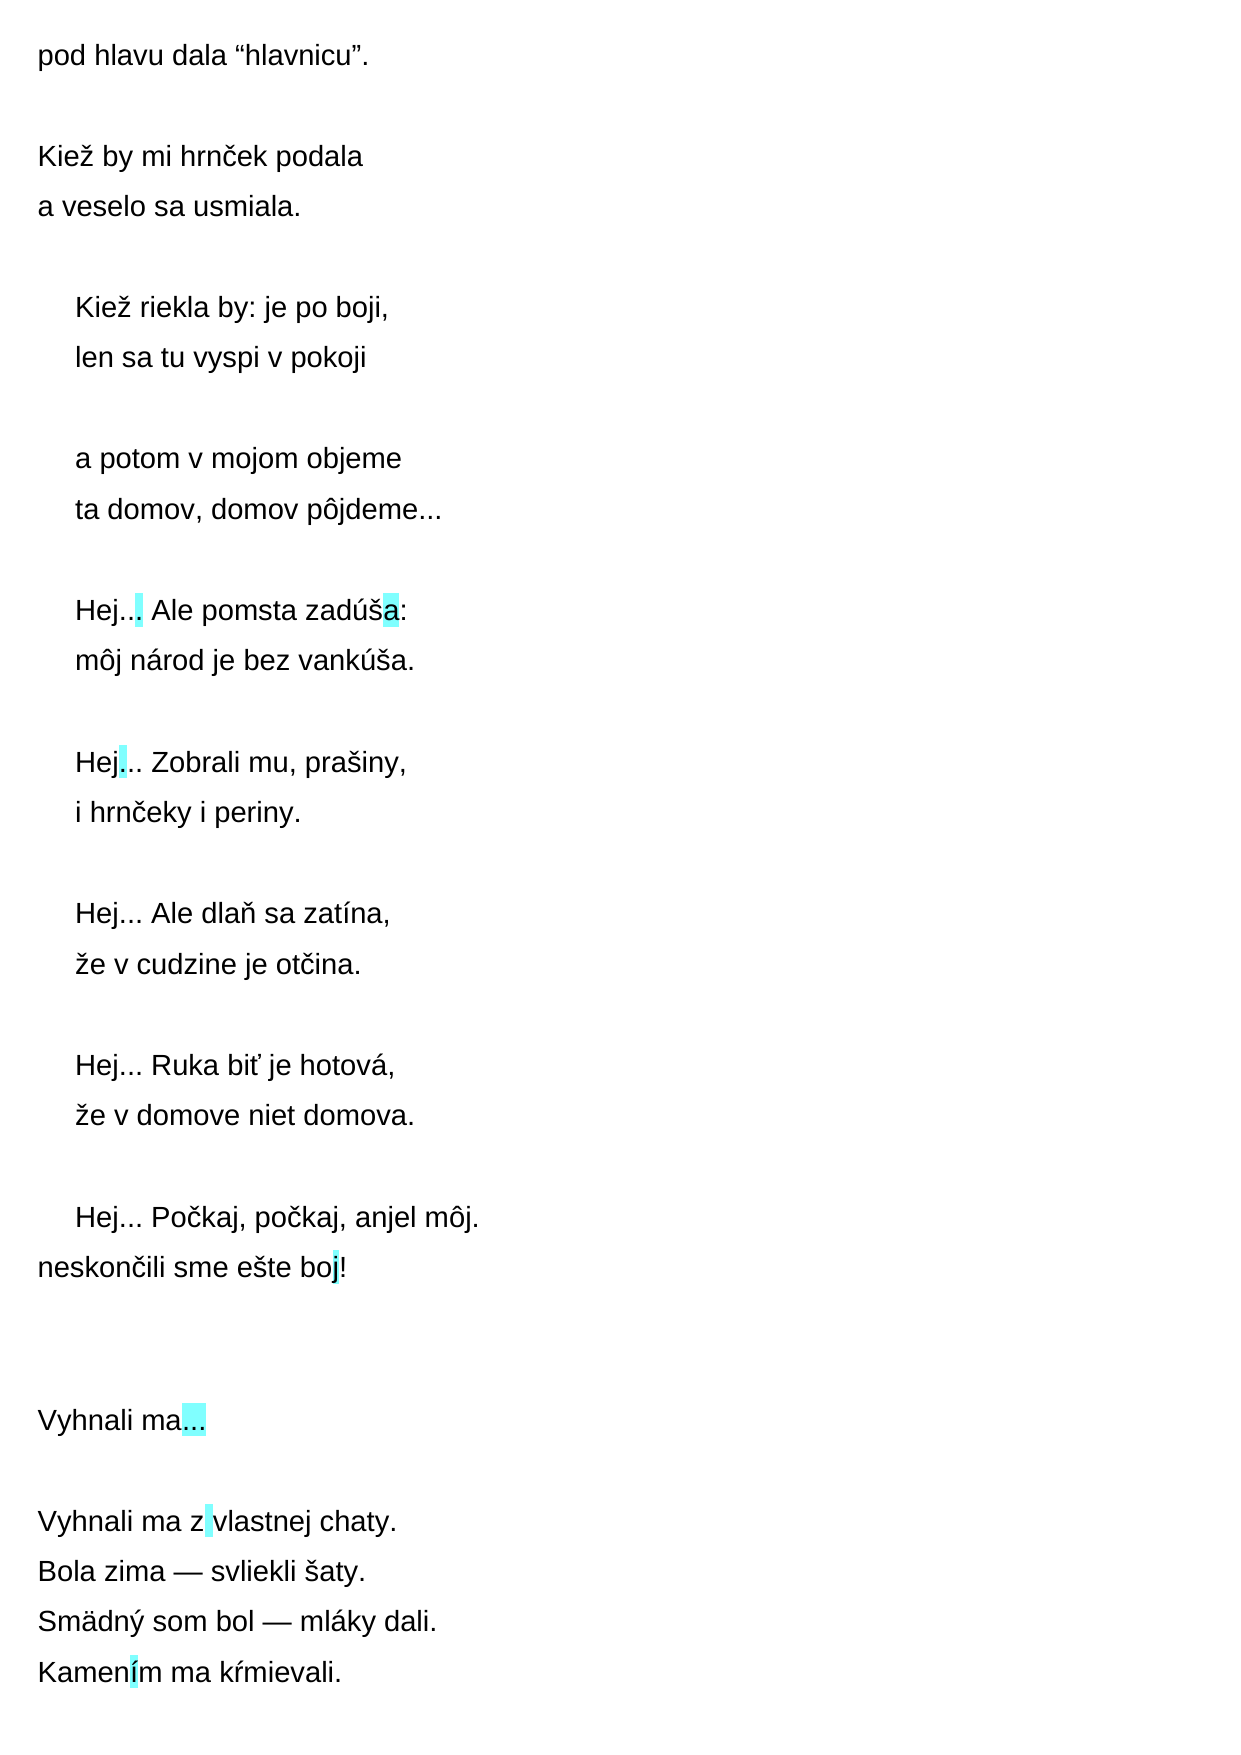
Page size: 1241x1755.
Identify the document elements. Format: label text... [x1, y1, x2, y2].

text len sa tu vyspi v pokoji [37, 340, 1136, 374]
text i hrnčeky i periny. [37, 795, 1136, 829]
text že v cudzine je otčina. [37, 947, 1136, 980]
text Kiež by mi hrnček podala [37, 139, 1136, 172]
text ta domov, domov pôjdeme... [37, 492, 1136, 525]
text Vyhnali ma z vlastnej chaty. [37, 1504, 1136, 1537]
text Hej... Počkaj, počkaj, anjel môj. [37, 1200, 1136, 1233]
text môj národ je bez vankúša. [37, 643, 1136, 677]
text a veselo sa usmiala. [37, 189, 1136, 223]
text pod hlavu dala “hlavnicu”. [37, 37, 1136, 71]
text že v domove niet domova. [37, 1098, 1136, 1132]
text Hej... Zobrali mu, prašiny, [37, 745, 1136, 778]
subtitle Vyhnali ma... [37, 1402, 1136, 1436]
text neskončili sme ešte boj! [37, 1250, 1136, 1284]
text Kiež riekla by: je po boji, [37, 290, 1136, 323]
text a potom v mojom objeme [37, 441, 1136, 475]
text Hej... Ale pomsta zadúša: [37, 593, 1136, 627]
text Smädný som bol — mláky dali. [37, 1604, 1136, 1638]
text Hej... Ruka biť je hotová, [37, 1048, 1136, 1082]
text Bola zima — svliekli šaty. [37, 1554, 1136, 1588]
text Hej... Ale dlaň sa zatína, [37, 896, 1136, 930]
text Kamením ma kŕmievali. [37, 1655, 1136, 1688]
